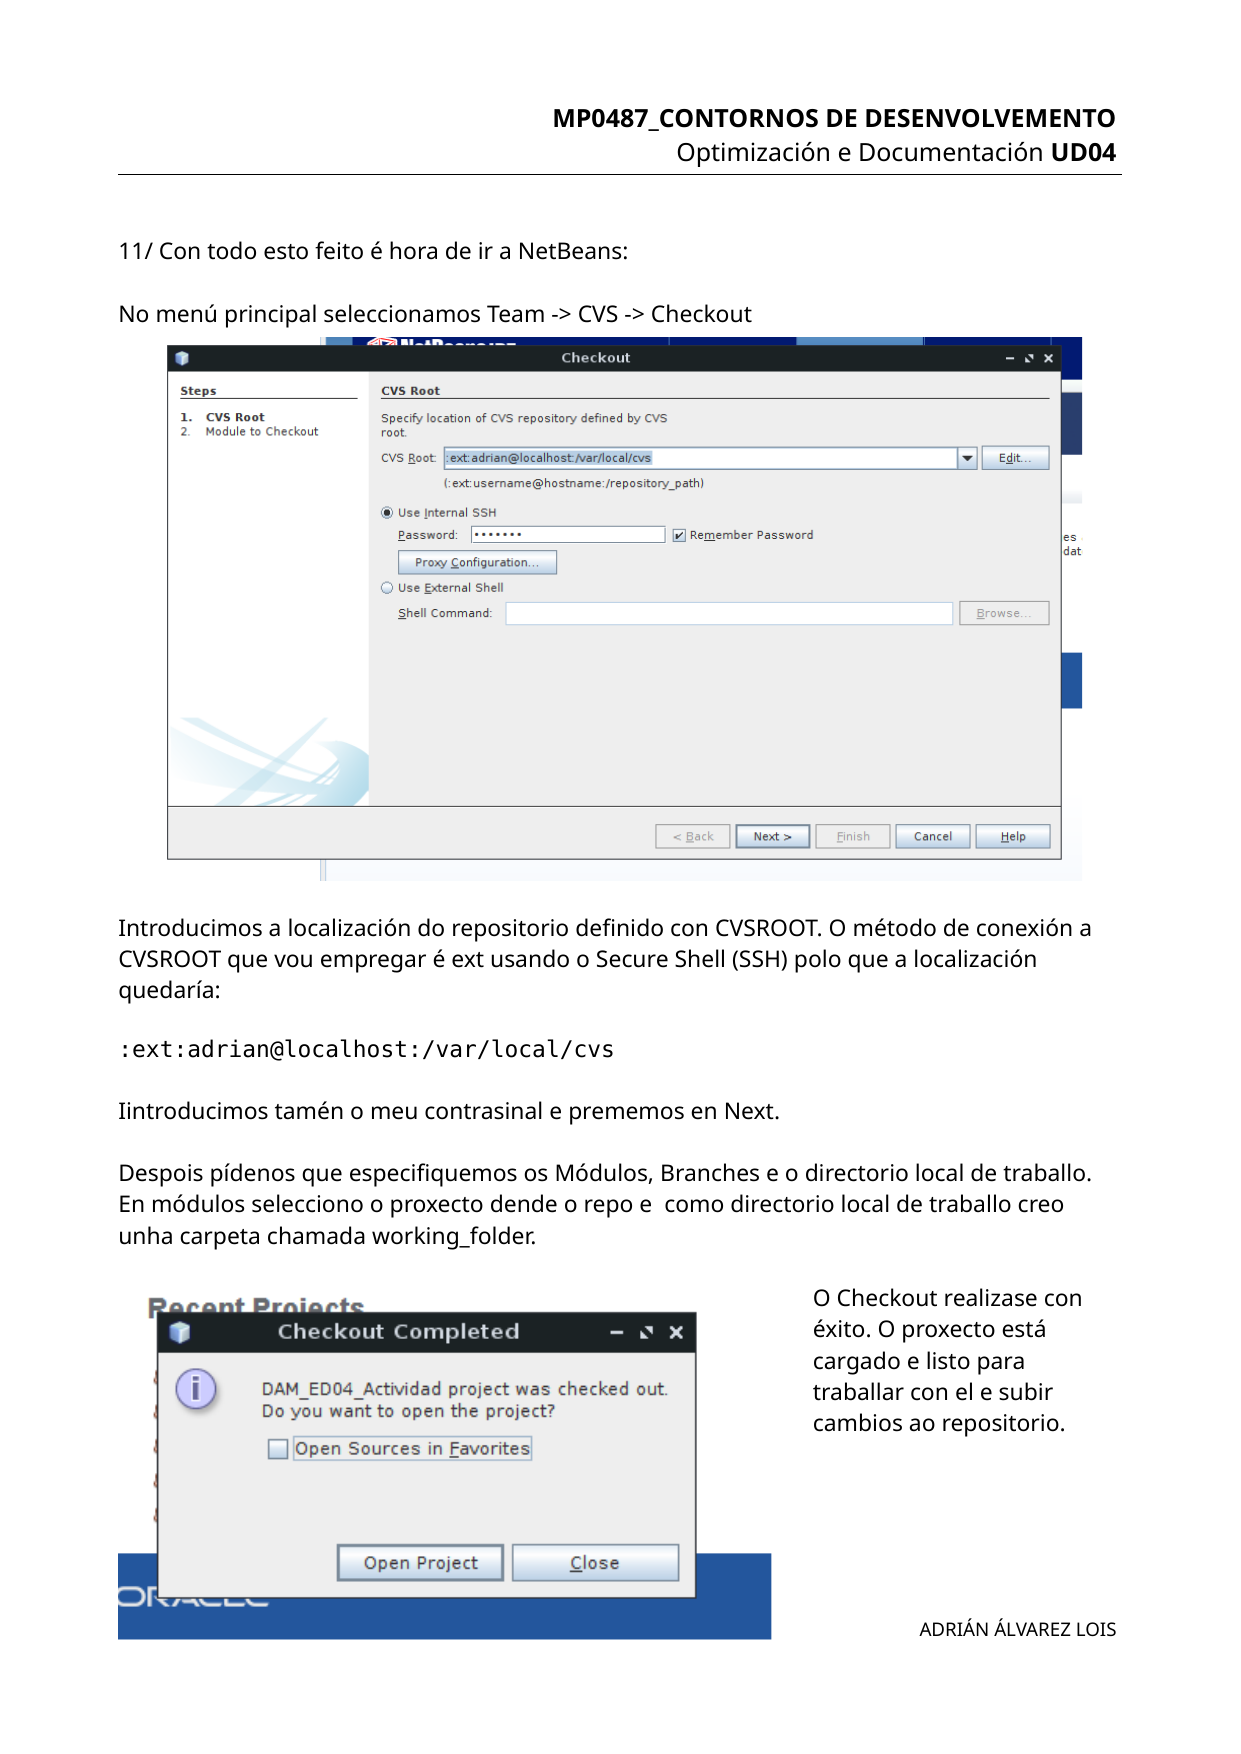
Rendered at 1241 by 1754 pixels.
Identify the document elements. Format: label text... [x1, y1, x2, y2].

picture [118, 1282, 772, 1657]
text :ext:adrian@localhost:/var/local/cvs [118, 1037, 1122, 1063]
text Introducimos a localización do repositorio definido con CVSROOT. O método de conexión a CVSROOT que vou empregar é ext usando o Secure Shell (SSH) polo que a localización quedaría: [118, 912, 1122, 1005]
text Iintroducimos tamén o meu contrasinal e prememos en Next. [118, 1094, 1122, 1126]
text Despois pídenos que especifiquemos os Módulos, Branches e o directorio local de traballo. En módulos selecciono o proxecto dende o repo e como directorio local de traballo creo unha carpeta chamada working_folder. [118, 1157, 1122, 1251]
picture [158, 337, 1083, 881]
text No menú principal seleccionamos Team -> CVS -> Checkout [118, 298, 1122, 329]
text O Checkout realizase con éxito. O proxecto está cargado e listo para traballar con el e subir cambios ao repositorio. [772, 1282, 1122, 1438]
text 11/ Con todo esto feito é hora de ir a NetBeans: [118, 235, 1122, 266]
